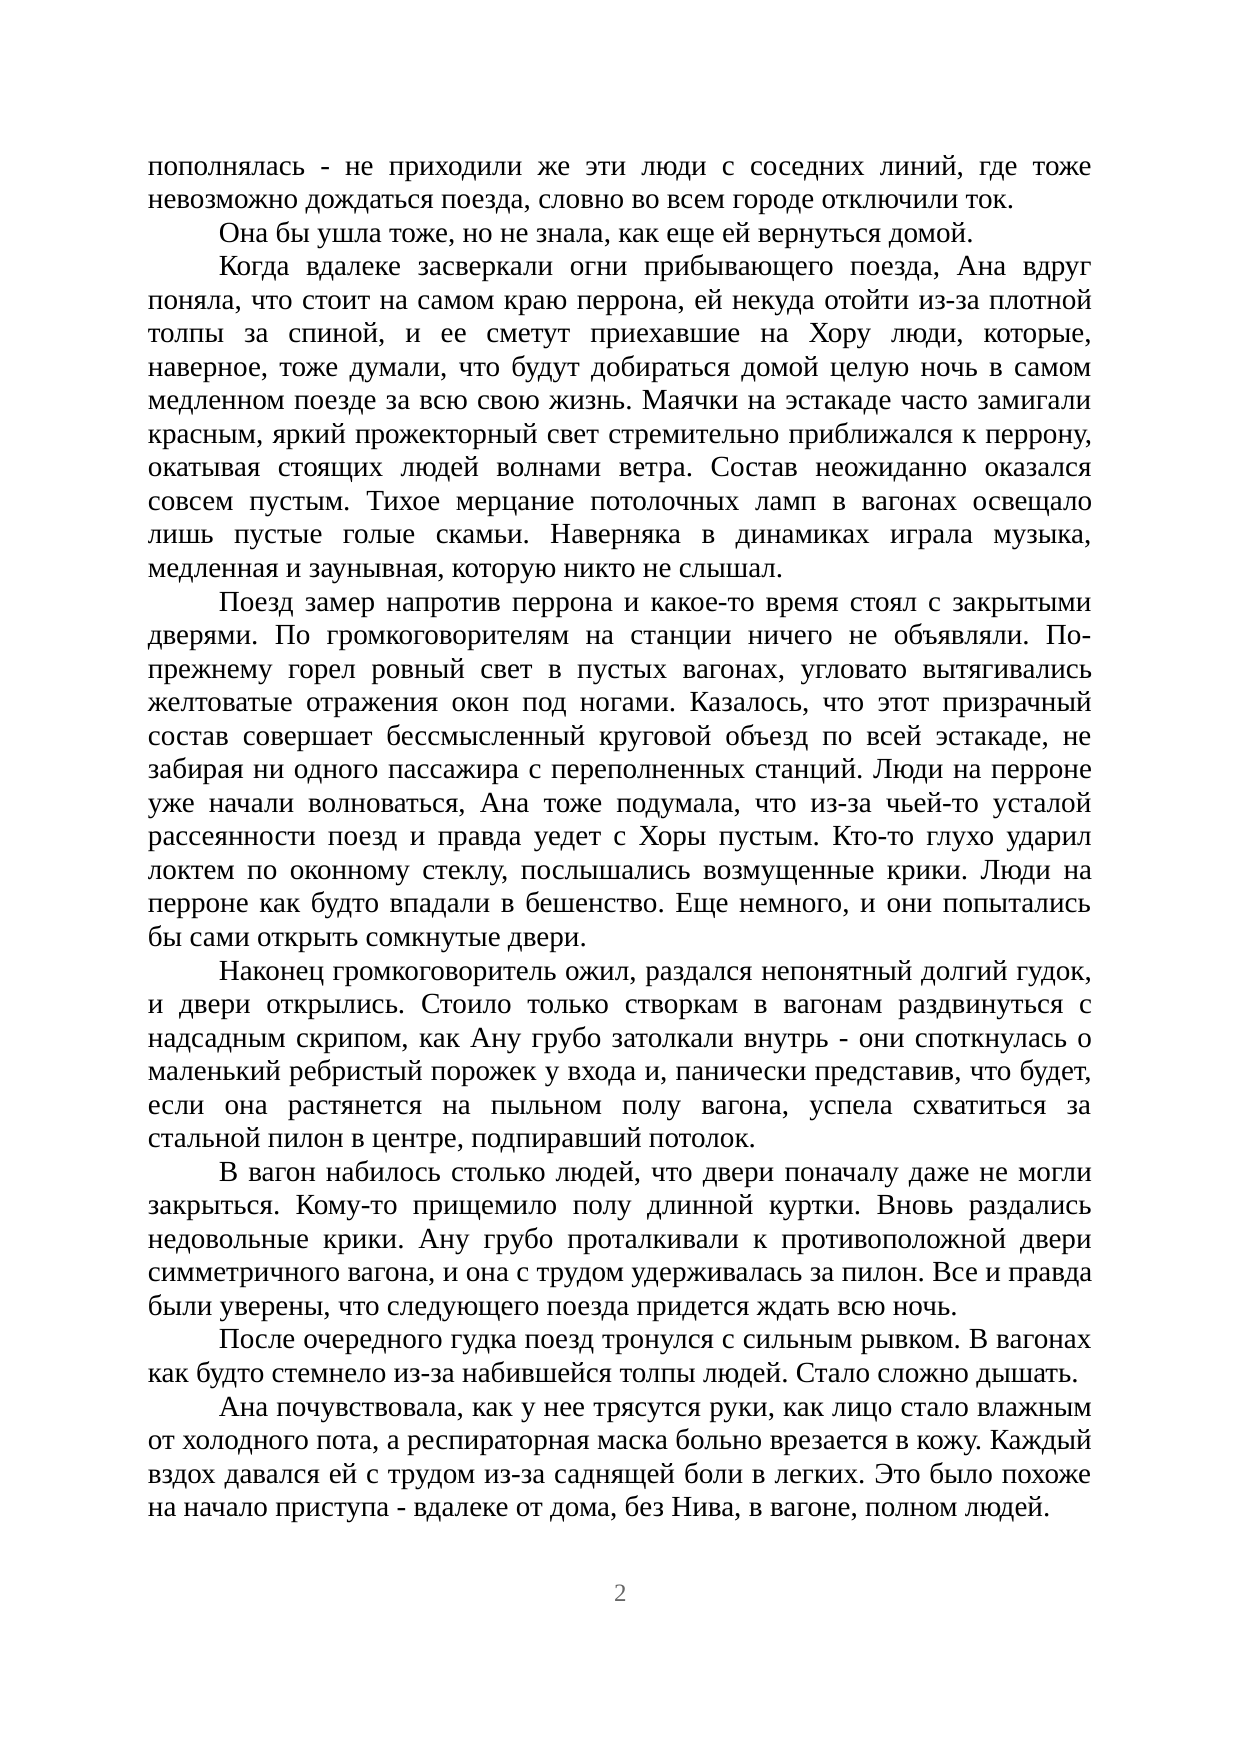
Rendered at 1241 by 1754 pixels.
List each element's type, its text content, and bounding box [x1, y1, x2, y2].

text После очередного гудка поезд тронулся с сильным рывком. В вагонах как будто стемнело из-за набившейся толпы людей. Стало сложно дышать. [148, 1322, 1093, 1389]
text пополнялась - не приходили же эти люди с соседних линий, где тоже невозможно дождаться поезда, словно во всем городе отключили ток. [148, 148, 1093, 215]
text Наконец громкоговоритель ожил, раздался непонятный долгий гудок, и двери открылись. Стоило только створкам в вагонам раздвинуться с надсадным скрипом, как Ану грубо затолкали внутрь - они споткнулась о маленький ребристый порожек у входа и, панически представив, что будет, если она растянется на пыльном полу вагона, успела схватиться за стальной пилон в центре, подпиравший потолок. [148, 953, 1093, 1154]
text В вагон набилось столько людей, что двери поначалу даже не могли закрыться. Кому-то прищемило полу длинной куртки. Вновь раздались недовольные крики. Ану грубо проталкивали к противоположной двери симметричного вагона, и она с трудом удерживалась за пилон. Все и правда были уверены, что следующего поезда придется ждать всю ночь. [148, 1154, 1093, 1322]
text Ана почувствовала, как у нее трясутся руки, как лицо стало влажным от холодного пота, а респираторная маска больно врезается в кожу. Каждый вздох давался ей с трудом из-за саднящей боли в легких. Это было похоже на начало приступа - вдалеке от дома, без Нива, в вагоне, полном людей. [148, 1389, 1093, 1523]
text Поезд замер напротив перрона и какое-то время стоял с закрытыми дверями. По громкоговорителям на станции ничего не объявляли. По-прежнему горел ровный свет в пустых вагонах, угловато вытягивались желтоватые отражения окон под ногами. Казалось, что этот призрачный состав совершает бессмысленный круговой объезд по всей эстакаде, не забирая ни одного пассажира с переполненных станций. Люди на перроне уже начали волноваться, Ана тоже подумала, что из-за чьей-то усталой рассеянности поезд и правда уедет с Хоры пустым. Кто-то глухо ударил локтем по оконному стеклу, послышались возмущенные крики. Люди на перроне как будто впадали в бешенство. Еще немного, и они попытались бы сами открыть сомкнутые двери. [148, 584, 1093, 953]
text Когда вдалеке засверкали огни прибывающего поезда, Ана вдруг поняла, что стоит на самом краю перрона, ей некуда отойти из-за плотной толпы за спиной, и ее сметут приехавшие на Хору люди, которые, наверное, тоже думали, что будут добираться домой целую ночь в самом медленном поезде за всю свою жизнь. Маячки на эстакаде часто замигали красным, яркий прожекторный свет стремительно приближался к перрону, окатывая стоящих людей волнами ветра. Состав неожиданно оказался совсем пустым. Тихое мерцание потолочных ламп в вагонах освещало лишь пустые голые скамьи. Наверняка в динамиках играла музыка, медленная и заунывная, которую никто не слышал. [148, 248, 1093, 584]
text Она бы ушла тоже, но не знала, как еще ей вернуться домой. [148, 215, 1093, 248]
